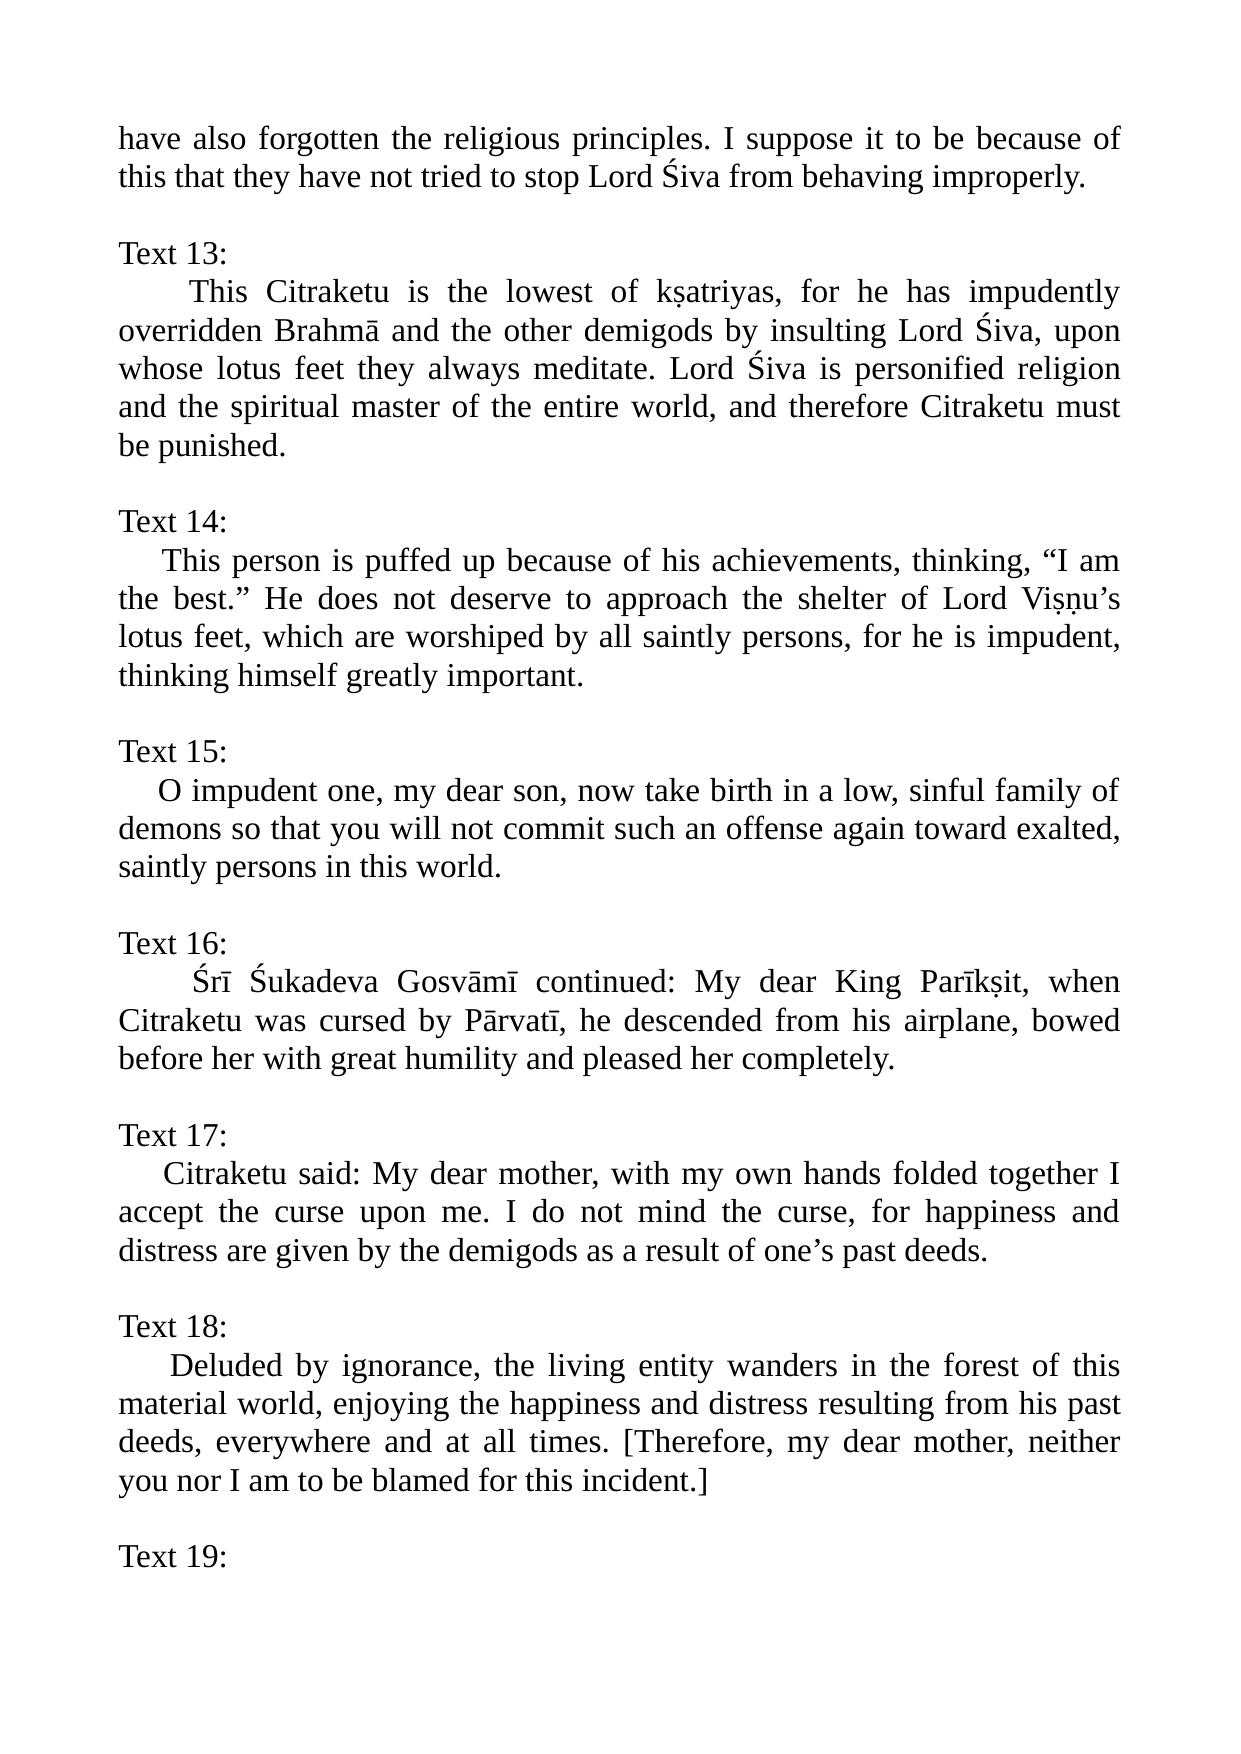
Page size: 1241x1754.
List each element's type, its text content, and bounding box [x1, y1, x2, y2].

text Citraketu said: My dear mother, with my own hands folded together I accept the curse upon me. I do not mind the curse, for happiness and distress are given by the demigods as a result of one’s past deeds. [118, 1153, 1122, 1268]
text Text 19: [118, 1536, 1122, 1575]
text Text 15: [118, 731, 1122, 770]
text This Citraketu is the lowest of kṣatriyas, for he has impudently overridden Brahmā and the other demigods by insulting Lord Śiva, upon whose lotus feet they always meditate. Lord Śiva is personified religion and the spiritual master of the entire world, and therefore Citraketu must be punished. [118, 271, 1122, 463]
text Deluded by ignorance, the living entity wanders in the forest of this material world, enjoying the happiness and distress resulting from his past deeds, everywhere and at all times. [Therefore, my dear mother, neither you nor I am to be blamed for this incident.] [118, 1345, 1122, 1498]
text Śrī Śukadeva Gosvāmī continued: My dear King Parīkṣit, when Citraketu was cursed by Pārvatī, he descended from his airplane, bowed before her with great humility and pleased her completely. [118, 961, 1122, 1076]
text Text 17: [118, 1115, 1122, 1153]
text Text 13: [118, 233, 1122, 271]
text have also forgotten the religious principles. I suppose it to be because of this that they have not tried to stop Lord Śiva from behaving improperly. [118, 118, 1122, 195]
text Text 16: [118, 923, 1122, 961]
text This person is puffed up because of his achievements, thinking, “I am the best.” He does not deserve to approach the shelter of Lord Viṣṇu’s lotus feet, which are worshiped by all saintly persons, for he is impudent, thinking himself greatly important. [118, 540, 1122, 693]
text O impudent one, my dear son, now take birth in a low, sinful family of demons so that you will not commit such an offense again toward exalted, saintly persons in this world. [118, 770, 1122, 885]
text Text 18: [118, 1306, 1122, 1345]
text Text 14: [118, 501, 1122, 540]
